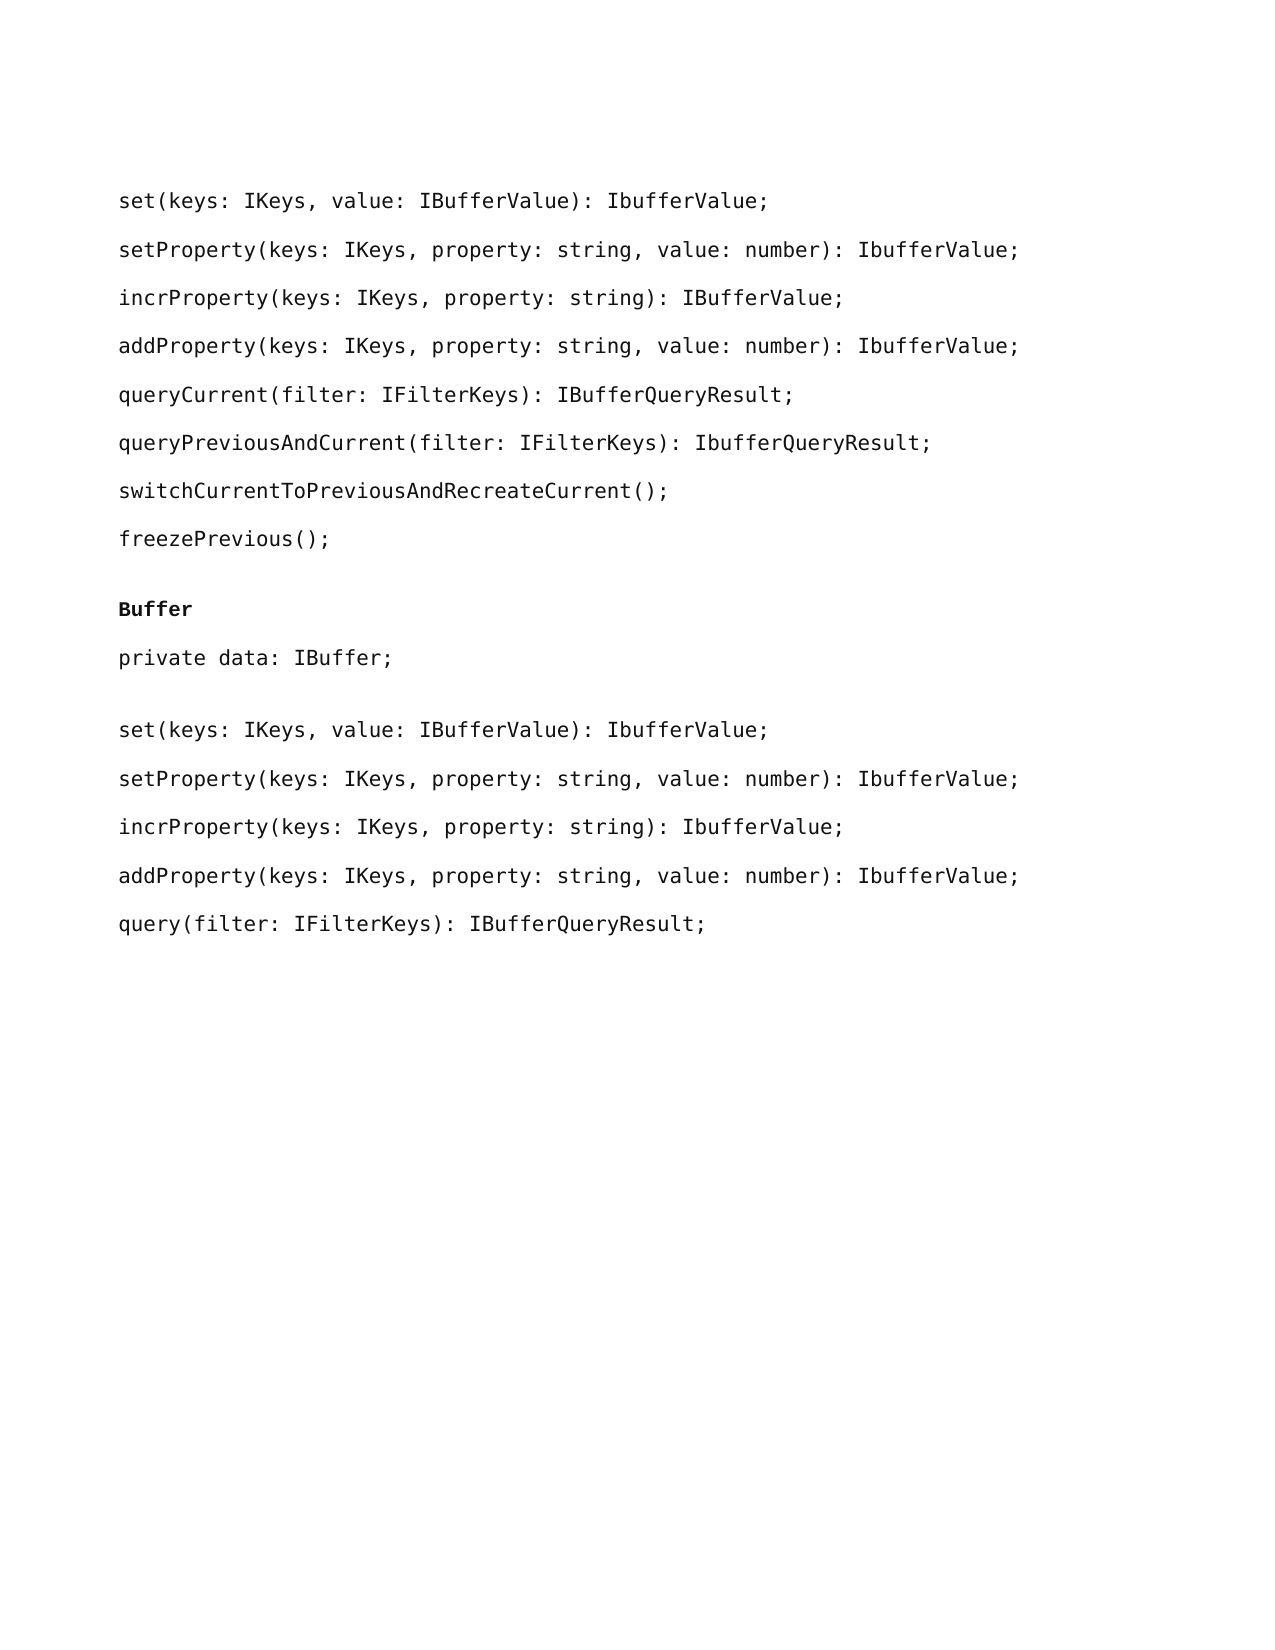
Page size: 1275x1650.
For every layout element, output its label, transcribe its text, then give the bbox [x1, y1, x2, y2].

text set(keys: IKeys, value: IBufferValue): IbufferValue; [118, 189, 1157, 213]
text addProperty(keys: IKeys, property: string, value: number): IbufferValue; [118, 334, 1157, 358]
text private data: IBuffer; [118, 646, 1157, 671]
text set(keys: IKeys, value: IBufferValue): IbufferValue; [118, 718, 1157, 742]
text queryPreviousAndCurrent(filter: IFilterKeys): IbufferQueryResult; [118, 431, 1157, 455]
text query(filter: IFilterKeys): IBufferQueryResult; [118, 912, 1157, 936]
text setProperty(keys: IKeys, property: string, value: number): IbufferValue; [118, 238, 1157, 262]
text addProperty(keys: IKeys, property: string, value: number): IbufferValue; [118, 864, 1157, 888]
text queryCurrent(filter: IFilterKeys): IBufferQueryResult; [118, 383, 1157, 407]
text setProperty(keys: IKeys, property: string, value: number): IbufferValue; [118, 767, 1157, 791]
text incrProperty(keys: IKeys, property: string): IbufferValue; [118, 815, 1157, 839]
text switchCurrentToPreviousAndRecreateCurrent(); [118, 479, 1157, 503]
text Buffer [118, 599, 1157, 623]
text freezePrevious(); [118, 527, 1157, 551]
text incrProperty(keys: IKeys, property: string): IBufferValue; [118, 286, 1157, 310]
